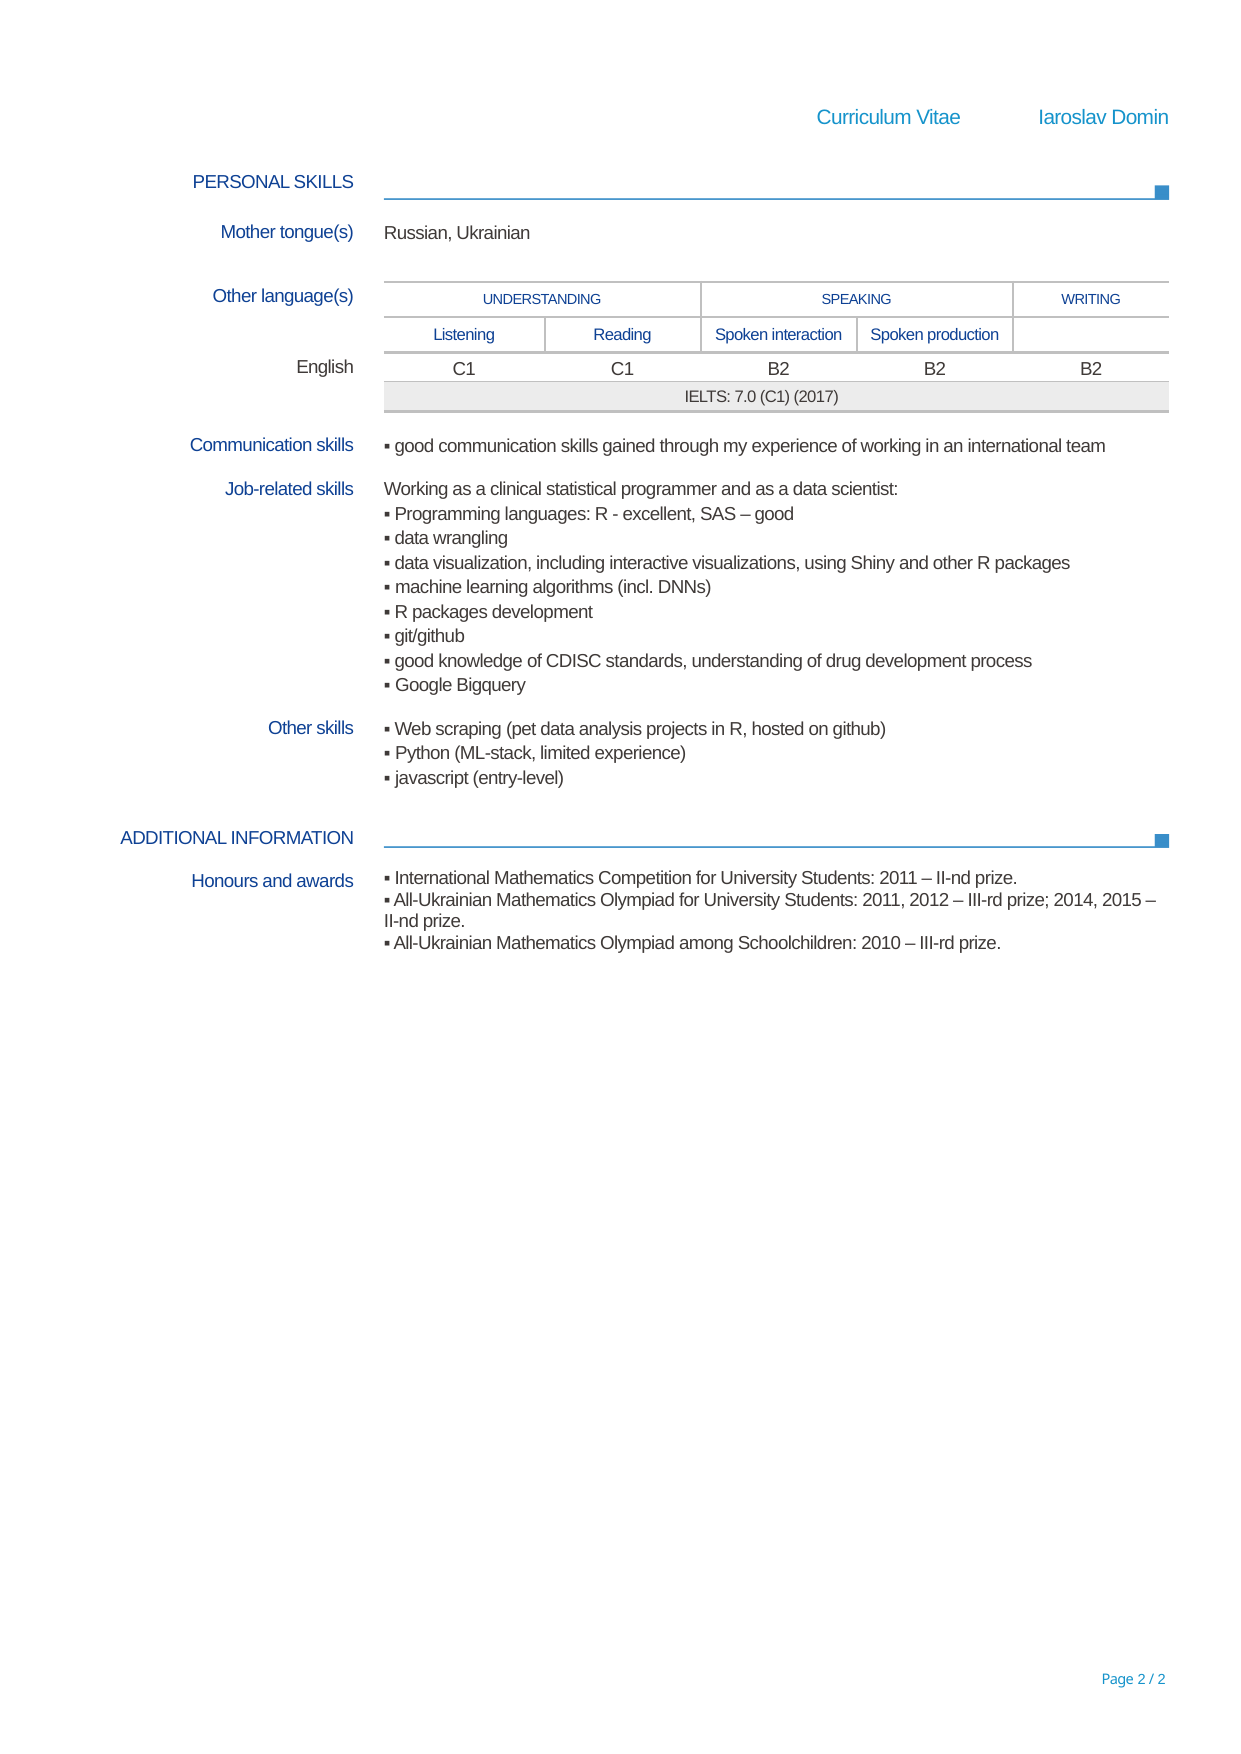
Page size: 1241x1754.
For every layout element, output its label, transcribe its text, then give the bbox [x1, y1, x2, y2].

table_cell C1 [545, 354, 701, 381]
table_cell Other language(s) [89, 281, 384, 351]
table_cell WRITING [1014, 283, 1169, 316]
table_cell [1014, 318, 1169, 351]
table_header PERSONAL SKILLS [89, 171, 384, 199]
table_cell C1 [384, 354, 544, 381]
table_header Communication skills [89, 432, 384, 456]
table_cell Spoken production [858, 318, 1012, 351]
table_cell B2 [701, 354, 857, 381]
table_cell [384, 245, 1169, 281]
table_header ▪ International Mathematics Competition for University Students: 2011 – II-nd prize. ▪ All-Ukrainian Mathematics Olympiad for University Students: 2011, 2012 – III-rd prize; 2014, 2015 – II-nd prize. ▪ All-Ukrainian Mathematics Olympiad among Schoolchildren: 2010 – III-rd prize. [384, 867, 1169, 953]
picture [383, 185, 1170, 200]
table_cell B2 [1013, 354, 1169, 381]
table_header ▪ good communication skills gained through my experience of working in an international team [384, 432, 1169, 456]
table_header Other skills [89, 715, 384, 788]
table_header Honours and awards [89, 867, 384, 953]
table_cell UNDERSTANDING [384, 283, 700, 316]
table_cell English [89, 351, 384, 381]
table_header [384, 171, 1169, 185]
table_header Working as a clinical statistical programmer and as a data scientist: ▪ Programming languages: R - excellent, SAS – good ▪ data wrangling ▪ data visualization, including interactive visualizations, using Shiny and other R packages ▪ machine learning algorithms (incl. DNNs) ▪ R packages development ▪ git/github ▪ good knowledge of CDISC standards, understanding of drug development process ▪ Google Bigquery [384, 475, 1169, 696]
table_cell Listening [384, 318, 544, 351]
table_cell SPEAKING [702, 283, 1012, 316]
table_header Job-related skills [89, 475, 384, 696]
picture [383, 834, 1170, 848]
table_cell [89, 381, 384, 410]
table_header Russian, Ukrainian [384, 219, 1169, 245]
table_cell B2 [857, 354, 1013, 381]
table_cell Reading [546, 318, 700, 351]
table_header Mother tongue(s) [89, 219, 384, 245]
table_cell IELTS: 7.0 (C1) (2017) [384, 382, 1169, 410]
table_header ADDITIONAL INFORMATION [89, 826, 384, 848]
table_header ▪ Web scraping (pet data analysis projects in R, hosted on github) ▪ Python (ML-stack, limited experience) ▪ javascript (entry-level) [384, 715, 1169, 788]
table_header [384, 826, 1169, 834]
table_cell [89, 245, 384, 281]
table_cell Spoken interaction [702, 318, 856, 351]
